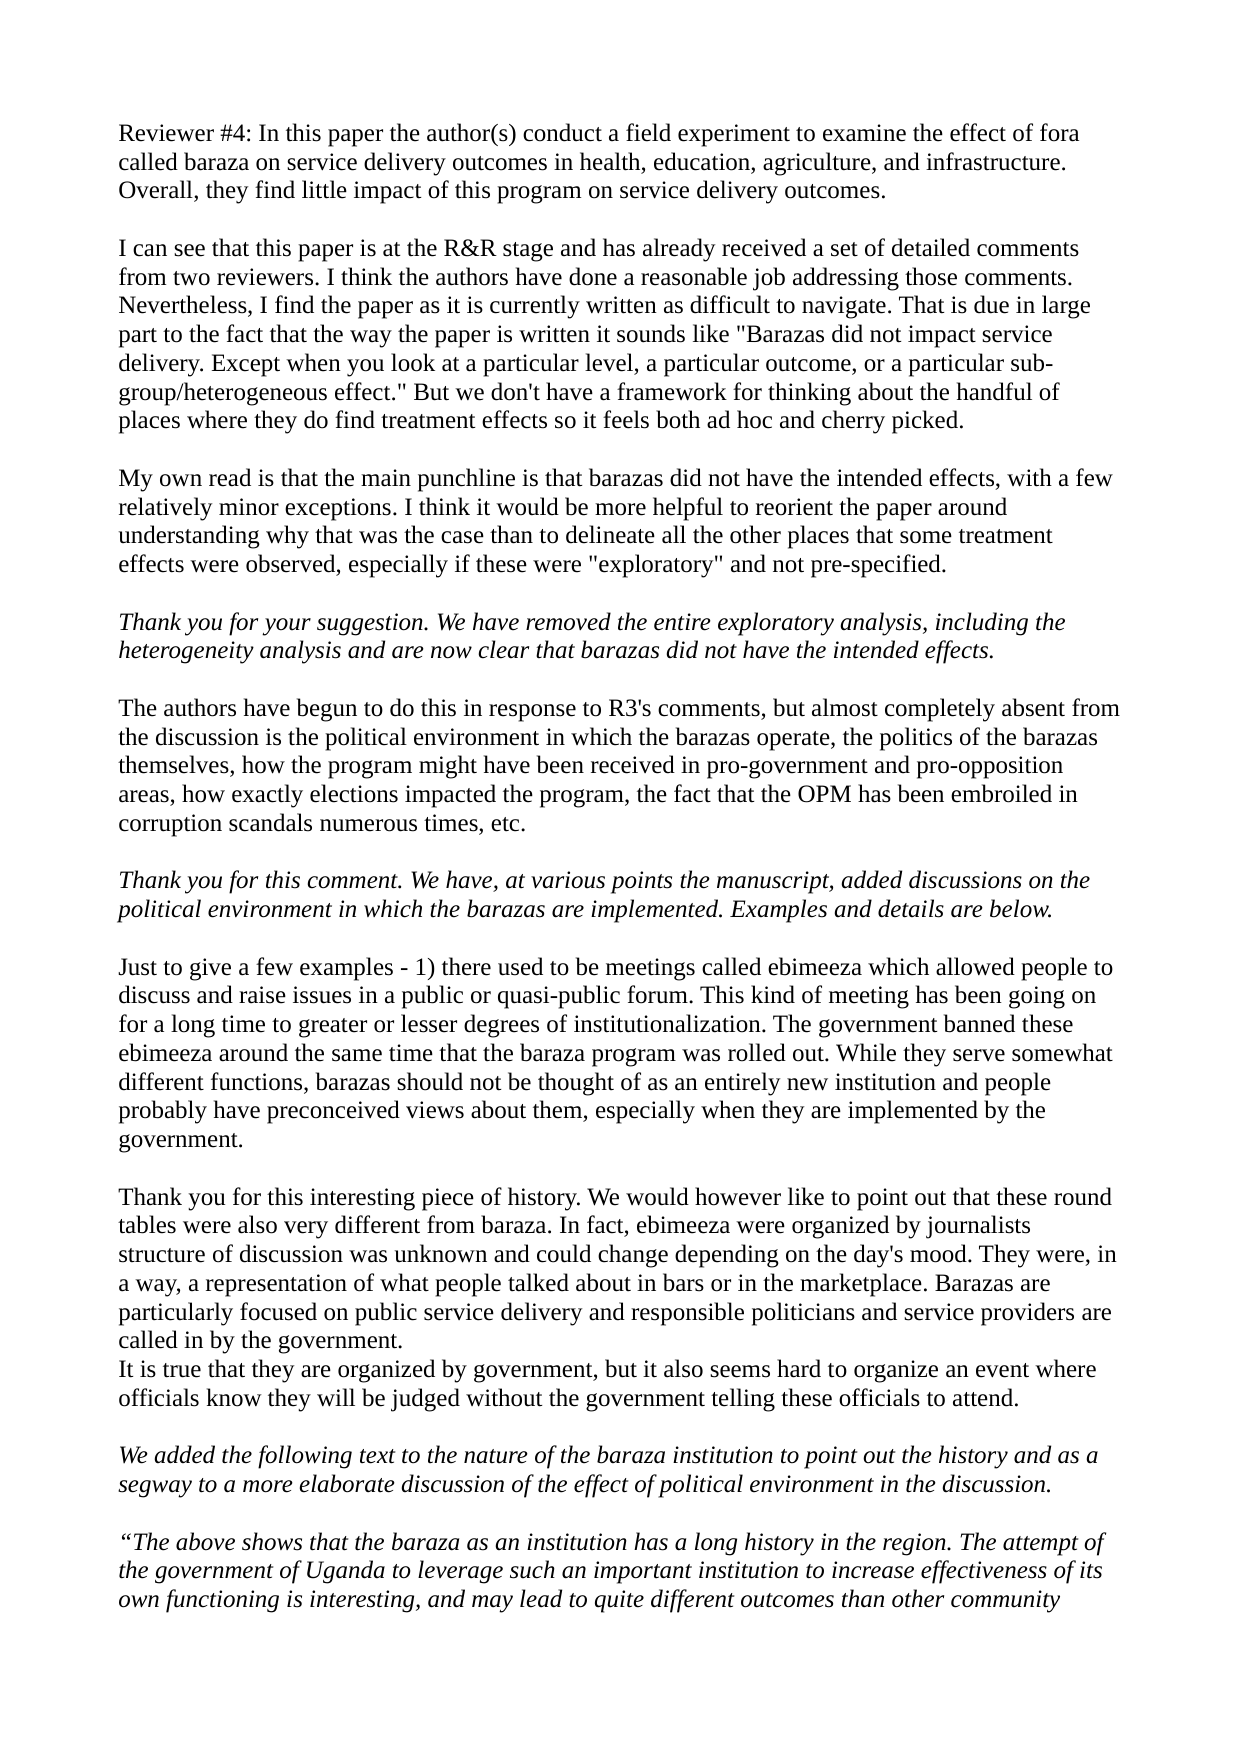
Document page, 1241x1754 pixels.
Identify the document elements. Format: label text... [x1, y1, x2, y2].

text We added the following text to the nature of the baraza institution to point out the history and as a segway to a more elaborate discussion of the effect of political environment in the discussion. [118, 1441, 1122, 1498]
text It is true that they are organized by government, but it also seems hard to organize an event where officials know they will be judged without the government telling these officials to attend. [118, 1354, 1122, 1412]
text Thank you for your suggestion. We have removed the entire exploratory analysis, including the heterogeneity analysis and are now clear that barazas did not have the intended effects. The authors have begun to do this in response to R3's comments, but almost completely absent from the discussion is the political environment in which the barazas operate, the politics of the barazas themselves, how the program might have been received in pro-government and pro-opposition areas, how exactly elections impacted the program, the fact that the OPM has been embroiled in corruption scandals numerous times, etc. [118, 607, 1122, 837]
text Thank you for this interesting piece of history. We would however like to point out that these round tables were also very different from baraza. In fact, ebimeeza were organized by journalists structure of discussion was unknown and could change depending on the day's mood. They were, in a way, a representation of what people talked about in bars or in the marketplace. Barazas are particularly focused on public service delivery and responsible politicians and service providers are called in by the government. [118, 1182, 1122, 1354]
text Reviewer #4: In this paper the author(s) conduct a field experiment to examine the effect of fora called baraza on service delivery outcomes in health, education, agriculture, and infrastructure. Overall, they find little impact of this program on service delivery outcomes. I can see that this paper is at the R&R stage and has already received a set of detailed comments from two reviewers. I think the authors have done a reasonable job addressing those comments. Nevertheless, I find the paper as it is currently written as difficult to navigate. That is due in large part to the fact that the way the paper is written it sounds like "Barazas did not impact service delivery. Except when you look at a particular level, a particular outcome, or a particular sub-group/heterogeneous effect." But we don't have a framework for thinking about the handful of places where they do find treatment effects so it feels both ad hoc and cherry picked. [118, 118, 1122, 434]
text “The above shows that the baraza as an institution has a long history in the region. The attempt of the government of Uganda to leverage such an important institution to increase effectiveness of its own functioning is interesting, and may lead to quite different outcomes than other community [118, 1527, 1122, 1613]
text Thank you for this comment. We have, at various points the manuscript, added discussions on the political environment in which the barazas are implemented. Examples and details are below. Just to give a few examples - 1) there used to be meetings called ebimeeza which allowed people to discuss and raise issues in a public or quasi-public forum. This kind of meeting has been going on for a long time to greater or lesser degrees of institutionalization. The government banned these ebimeeza around the same time that the baraza program was rolled out. While they serve somewhat different functions, barazas should not be thought of as an entirely new institution and people probably have preconceived views about them, especially when they are implemented by the government. [118, 866, 1122, 1153]
text My own read is that the main punchline is that barazas did not have the intended effects, with a few relatively minor exceptions. I think it would be more helpful to reorient the paper around understanding why that was the case than to delineate all the other places that some treatment effects were observed, especially if these were "exploratory" and not pre-specified. [118, 434, 1122, 578]
